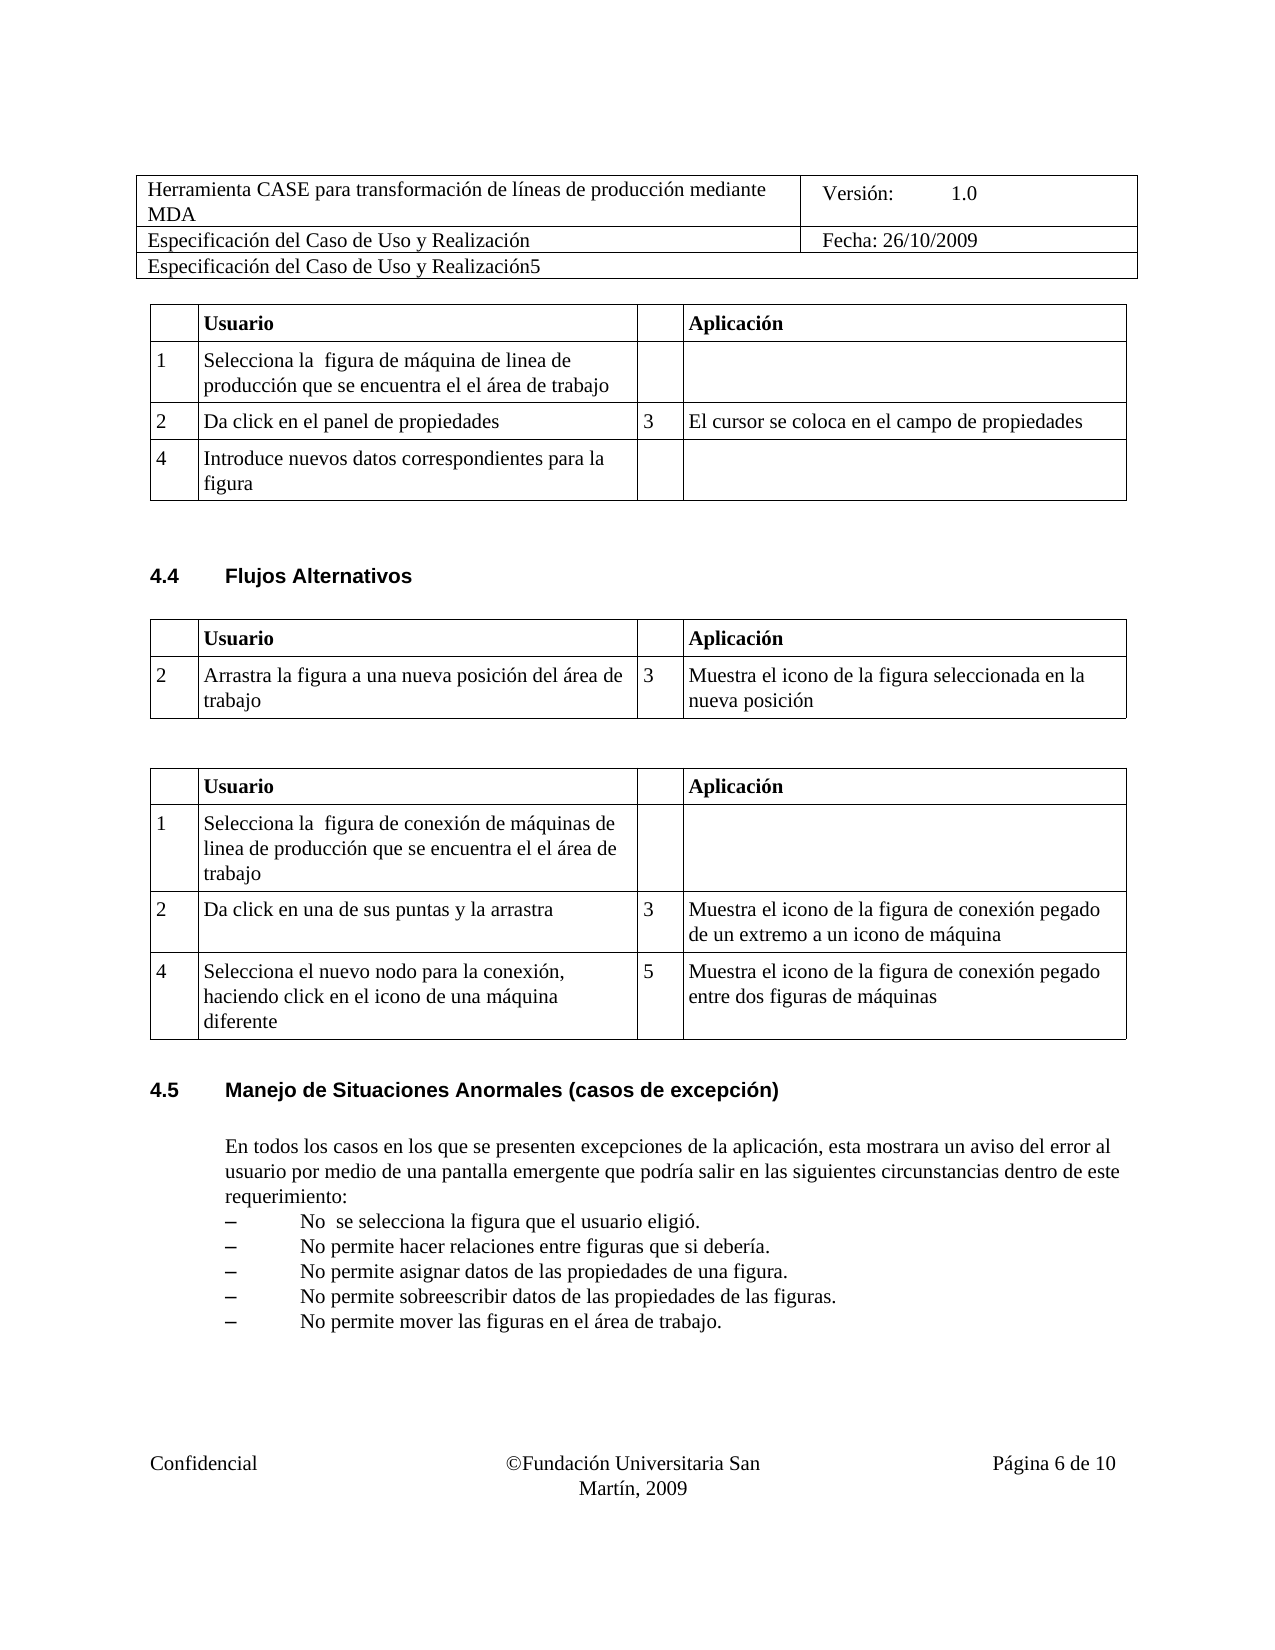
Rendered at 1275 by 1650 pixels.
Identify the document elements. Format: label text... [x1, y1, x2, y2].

table_cell 4 [151, 953, 198, 1039]
table_cell [638, 440, 683, 500]
table_header [638, 620, 683, 656]
table_header Aplicación [684, 620, 1126, 656]
table_cell [638, 805, 683, 891]
table_cell Muestra el icono de la figura de conexión pegado entre dos figuras de máquinas [684, 953, 1126, 1039]
list No permite asignar datos de las propiedades de una figura. [225, 1258, 1125, 1283]
table_cell 2 [151, 657, 198, 717]
table_cell Da click en el panel de propiedades [199, 403, 637, 439]
table_header Aplicación [684, 305, 1126, 341]
list No se selecciona la figura que el usuario eligió. [225, 1208, 1125, 1233]
list No permite mover las figuras en el área de trabajo. [225, 1308, 1125, 1333]
table_header Usuario [199, 620, 637, 656]
table_cell [684, 342, 1126, 402]
table_header Usuario [199, 769, 637, 804]
table_cell [684, 805, 1126, 891]
table_header [638, 769, 683, 804]
table_header [638, 305, 683, 341]
table_cell 1 [151, 342, 198, 402]
table_cell [638, 342, 683, 402]
table_cell 3 [638, 403, 683, 439]
table_cell Muestra el icono de la figura de conexión pegado de un extremo a un icono de máquina [684, 892, 1126, 952]
table_header [151, 305, 198, 341]
table_cell 2 [151, 892, 198, 952]
subtitle Flujos Alternativos [150, 563, 1125, 588]
table_cell 3 [638, 892, 683, 952]
table_cell Selecciona la figura de conexión de máquinas de linea de producción que se encuentra el el área de trabajo [199, 805, 637, 891]
table_cell Muestra el icono de la figura seleccionada en la nueva posición [684, 657, 1126, 717]
table_cell 5 [638, 953, 683, 1039]
table_cell 4 [151, 440, 198, 500]
table_header [151, 769, 198, 804]
table_header [151, 620, 198, 656]
table_cell Selecciona la figura de máquina de linea de producción que se encuentra el el área de trabajo [199, 342, 637, 402]
table_cell Arrastra la figura a una nueva posición del área de trabajo [199, 657, 637, 717]
table_cell Da click en una de sus puntas y la arrastra [199, 892, 637, 952]
list No permite sobreescribir datos de las propiedades de las figuras. [225, 1283, 1125, 1308]
table_cell [684, 440, 1126, 500]
table_cell 1 [151, 805, 198, 891]
table_cell Selecciona el nuevo nodo para la conexión, haciendo click en el icono de una máquina diferente [199, 953, 637, 1039]
table_header Usuario [199, 305, 637, 341]
subtitle Manejo de Situaciones Anormales (casos de excepción) [150, 1076, 1125, 1101]
list No permite hacer relaciones entre figuras que si debería. [225, 1233, 1125, 1258]
table_cell 3 [638, 657, 683, 717]
text En todos los casos en los que se presenten excepciones de la aplicación, esta mostrara un aviso del error al usuario por medio de una pantalla emergente que podría salir en las siguientes circunstancias dentro de este requerimiento: [225, 1133, 1125, 1208]
table_header Aplicación [684, 769, 1126, 804]
table_cell Introduce nuevos datos correspondientes para la figura [199, 440, 637, 500]
table_cell El cursor se coloca en el campo de propiedades [684, 403, 1126, 439]
table_cell 2 [151, 403, 198, 439]
